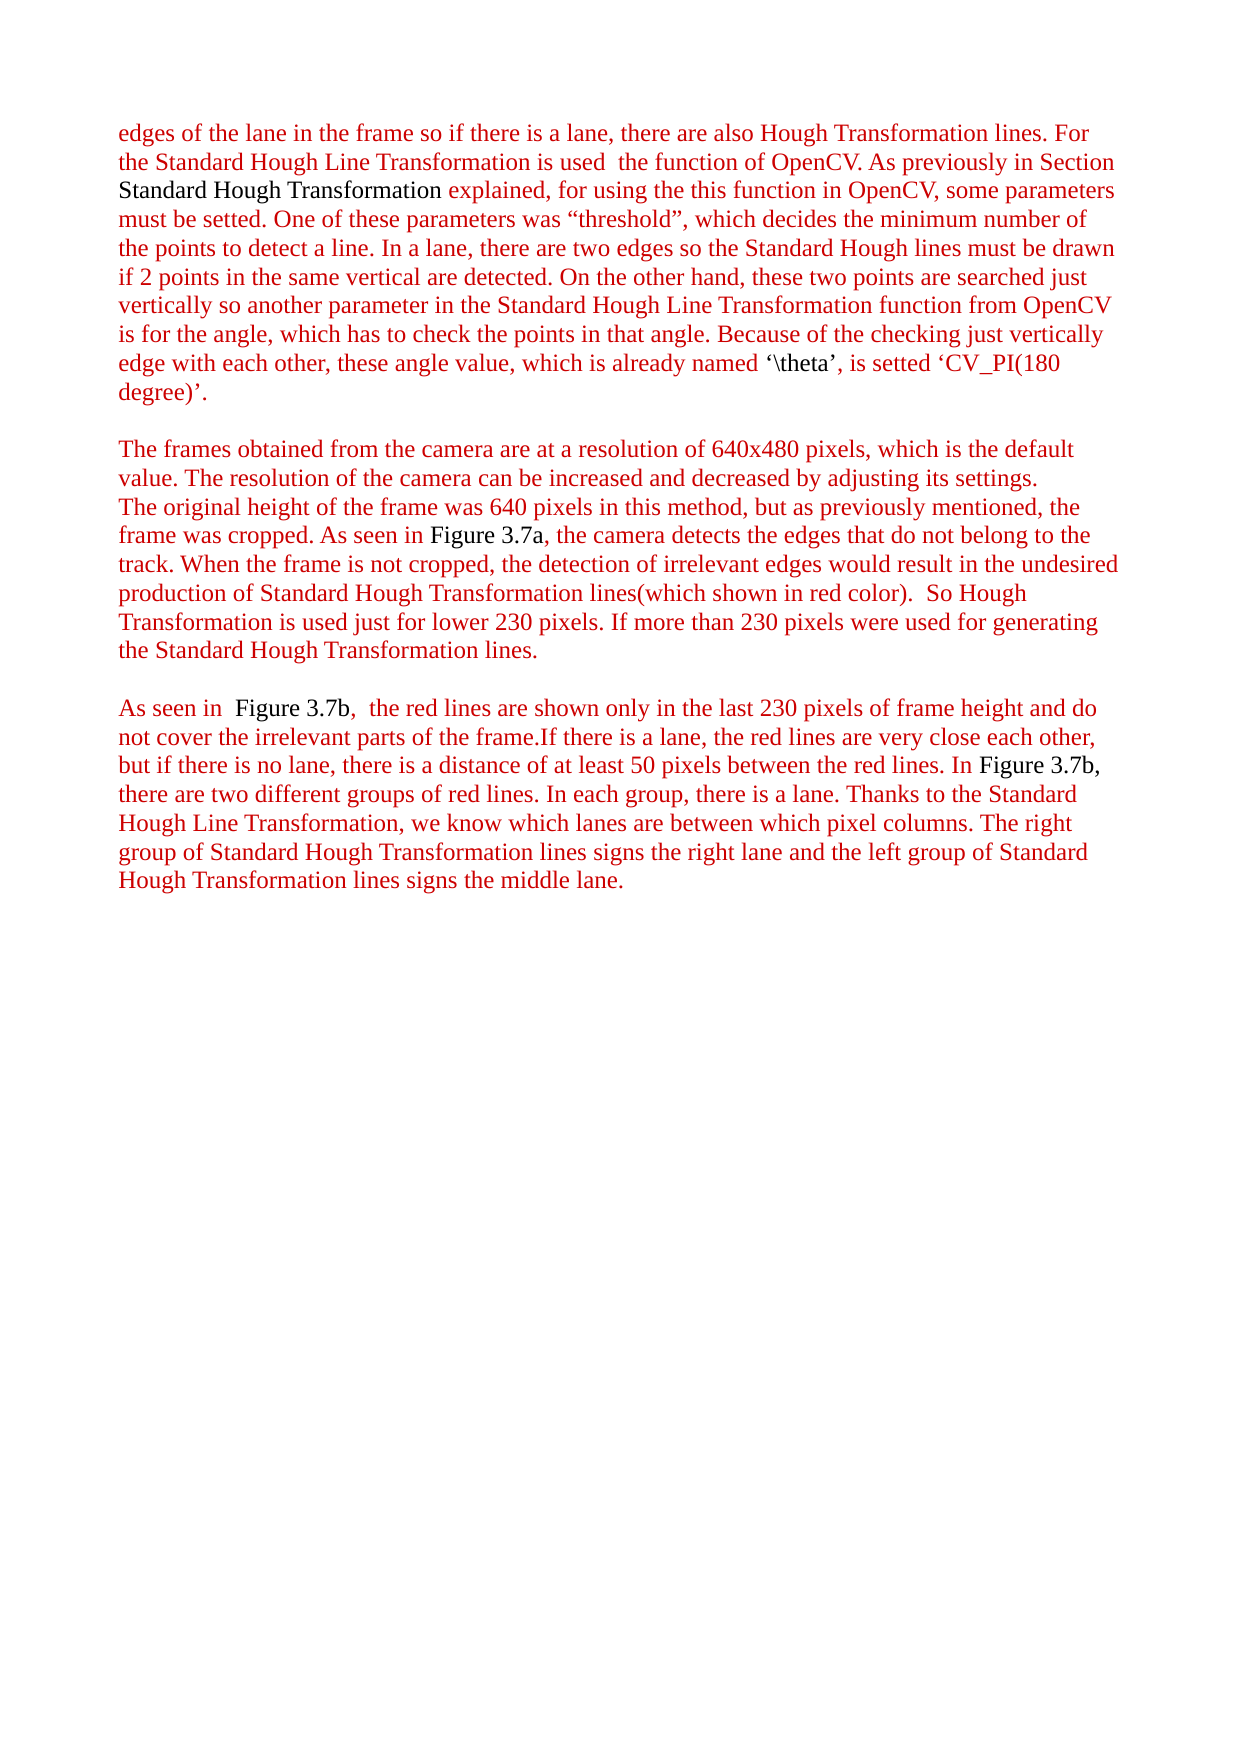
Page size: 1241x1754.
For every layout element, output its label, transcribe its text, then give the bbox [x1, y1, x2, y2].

text The original height of the frame was 640 pixels in this method, but as previously mentioned, the frame was cropped. As seen in Figure 3.7a, the camera detects the edges that do not belong to the track. When the frame is not cropped, the detection of irrelevant edges would result in the undesired production of Standard Hough Transformation lines(which shown in red color). So Hough Transformation is used just for lower 230 pixels. If more than 230 pixels were used for generating the Standard Hough Transformation lines. [118, 492, 1122, 664]
text The frames obtained from the camera are at a resolution of 640x480 pixels, which is the default value. The resolution of the camera can be increased and decreased by adjusting its settings. [118, 434, 1122, 492]
text edges of the lane in the frame so if there is a lane, there are also Hough Transformation lines. For the Standard Hough Line Transformation is used the function of OpenCV. As previously in Section Standard Hough Transformation explained, for using the this function in OpenCV, some parameters must be setted. One of these parameters was “threshold”, which decides the minimum number of the points to detect a line. In a lane, there are two edges so the Standard Hough lines must be drawn if 2 points in the same vertical are detected. On the other hand, these two points are searched just vertically so another parameter in the Standard Hough Line Transformation function from OpenCV is for the angle, which has to check the points in that angle. Because of the checking just vertically edge with each other, these angle value, which is already named ‘\theta’, is setted ‘CV_PI(180 degree)’. [118, 118, 1122, 406]
text As seen in Figure 3.7b, the red lines are shown only in the last 230 pixels of frame height and do not cover the irrelevant parts of the frame.If there is a lane, the red lines are very close each other, but if there is no lane, there is a distance of at least 50 pixels between the red lines. In Figure 3.7b, there are two different groups of red lines. In each group, there is a lane. Thanks to the Standard Hough Line Transformation, we know which lanes are between which pixel columns. The right group of Standard Hough Transformation lines signs the right lane and the left group of Standard Hough Transformation lines signs the middle lane. [118, 693, 1122, 894]
